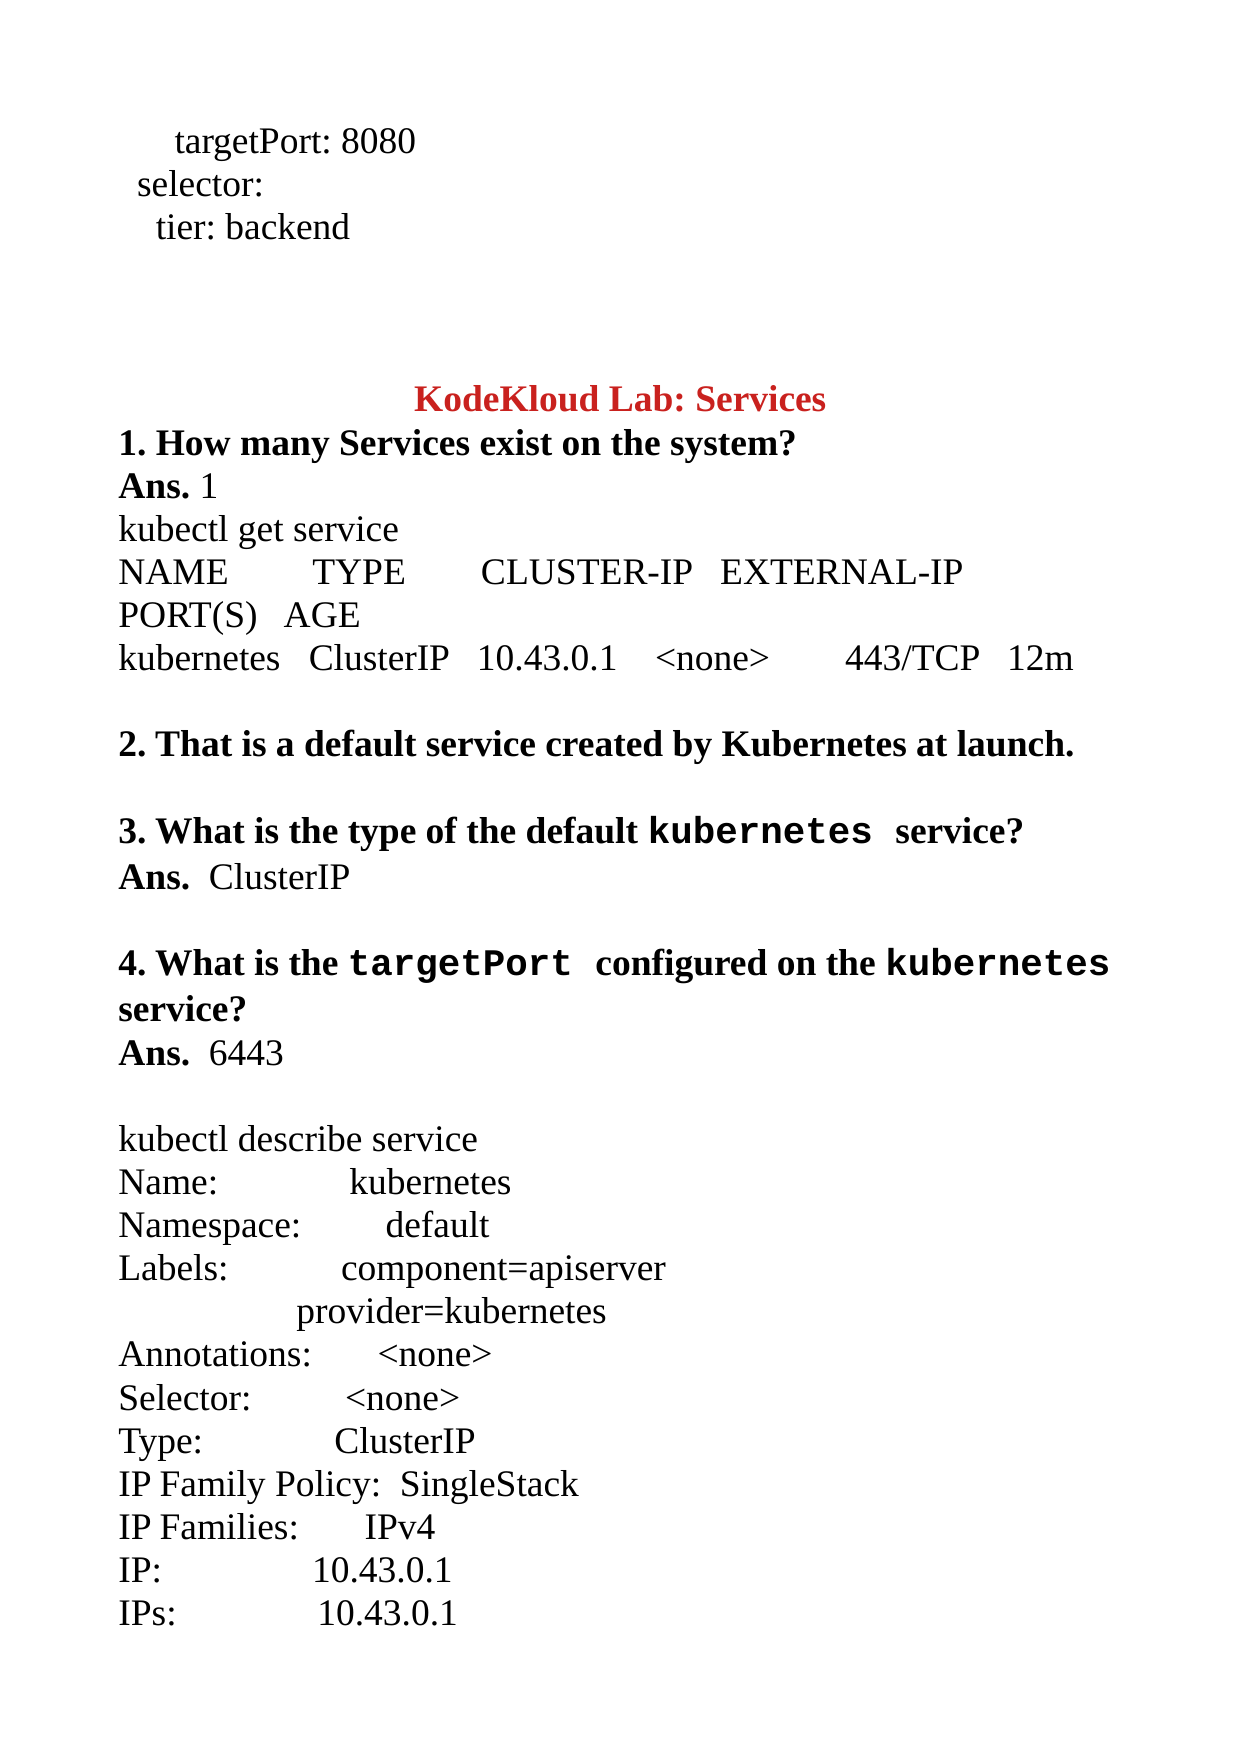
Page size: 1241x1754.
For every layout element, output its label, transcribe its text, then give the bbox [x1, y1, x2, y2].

text Ans. 1 [118, 463, 1122, 506]
text Labels: component=apiserver [118, 1246, 1122, 1289]
text kubectl describe service [118, 1116, 1122, 1159]
text Annotations: <none> [118, 1332, 1122, 1375]
text Selector: <none> [118, 1375, 1122, 1418]
text tier: backend [118, 204, 1122, 247]
text Name: kubernetes [118, 1159, 1122, 1202]
text 1. How many Services exist on the system? [118, 420, 1122, 463]
text Ans. 6443 [118, 1030, 1122, 1073]
text NAME TYPE CLUSTER-IP EXTERNAL-IP PORT(S) AGE [118, 549, 1122, 636]
text IP Family Policy: SingleStack [118, 1461, 1122, 1504]
text Ans. ClusterIP [118, 854, 1122, 897]
text IPs: 10.43.0.1 [118, 1591, 1122, 1634]
text 4. What is the targetPort configured on the kubernetes service? [118, 941, 1122, 1030]
text 2. That is a default service created by Kubernetes at launch. [118, 722, 1122, 765]
text IP: 10.43.0.1 [118, 1547, 1122, 1591]
text selector: [118, 161, 1122, 204]
text kubernetes ClusterIP 10.43.0.1 <none> 443/TCP 12m [118, 636, 1122, 679]
text provider=kubernetes [118, 1289, 1122, 1332]
text KodeKloud Lab: Services [118, 377, 1122, 420]
text 3. What is the type of the default kubernetes service? [118, 808, 1122, 854]
text kubectl get service [118, 506, 1122, 549]
text IP Families: IPv4 [118, 1504, 1122, 1547]
text targetPort: 8080 [118, 118, 1122, 161]
text Type: ClusterIP [118, 1418, 1122, 1461]
text Namespace: default [118, 1202, 1122, 1246]
